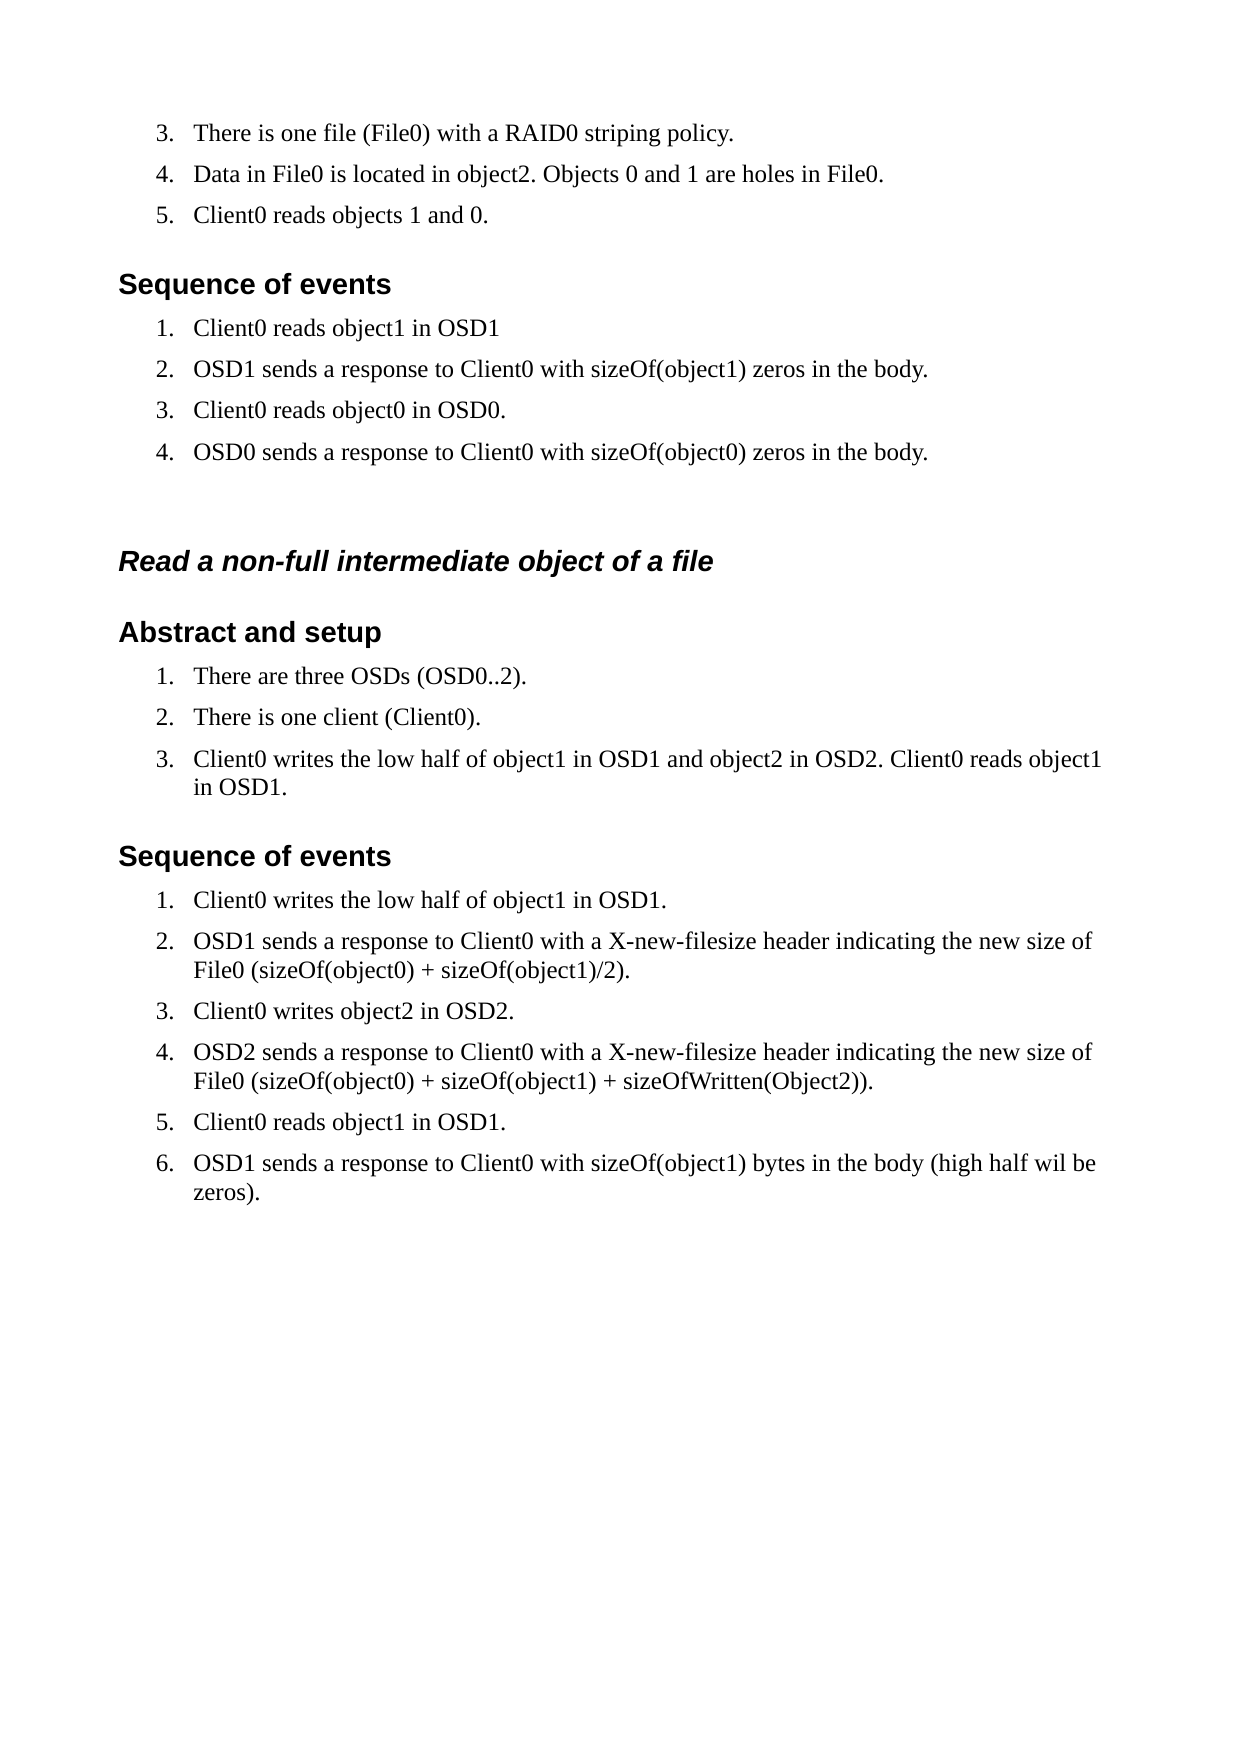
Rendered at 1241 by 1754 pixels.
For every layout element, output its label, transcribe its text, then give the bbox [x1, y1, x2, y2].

list Client0 writes the low half of object1 in OSD1. [156, 885, 1122, 913]
list Client0 writes the low half of object1 in OSD1 and object2 in OSD2. Client0 reads object1 in OSD1. [156, 744, 1122, 801]
list OSD1 sends a response to Client0 with a X-new-filesize header indicating the new size of File0 (sizeOf(object0) + sizeOf(object1)/2). [156, 926, 1122, 983]
list Client0 reads objects 1 and 0. [156, 201, 1122, 229]
list Data in File0 is located in object2. Objects 0 and 1 are holes in File0. [156, 159, 1122, 188]
list Client0 reads object1 in OSD1. [156, 1107, 1122, 1136]
subtitle Abstract and setup [118, 615, 1122, 649]
list Client0 writes object2 in OSD2. [156, 996, 1122, 1025]
list OSD0 sends a response to Client0 with sizeOf(object0) zeros in the body. [156, 437, 1122, 465]
list OSD2 sends a response to Client0 with a X-new-filesize header indicating the new size of File0 (sizeOf(object0) + sizeOf(object1) + sizeOfWritten(Object2)). [156, 1037, 1122, 1095]
subtitle Sequence of events [118, 267, 1122, 300]
list There are three OSDs (OSD0..2). [156, 661, 1122, 690]
list There is one client (Client0). [156, 702, 1122, 731]
list OSD1 sends a response to Client0 with sizeOf(object1) bytes in the body (high half wil be zeros). [156, 1148, 1122, 1206]
list There is one file (File0) with a RAID0 striping policy. [156, 118, 1122, 147]
list Client0 reads object1 in OSD1 [156, 313, 1122, 342]
list OSD1 sends a response to Client0 with sizeOf(object1) zeros in the body. [156, 354, 1122, 383]
subtitle Sequence of events [118, 839, 1122, 872]
subtitle Read a non-full intermediate object of a file [118, 544, 1122, 578]
list Client0 reads object0 in OSD0. [156, 395, 1122, 424]
